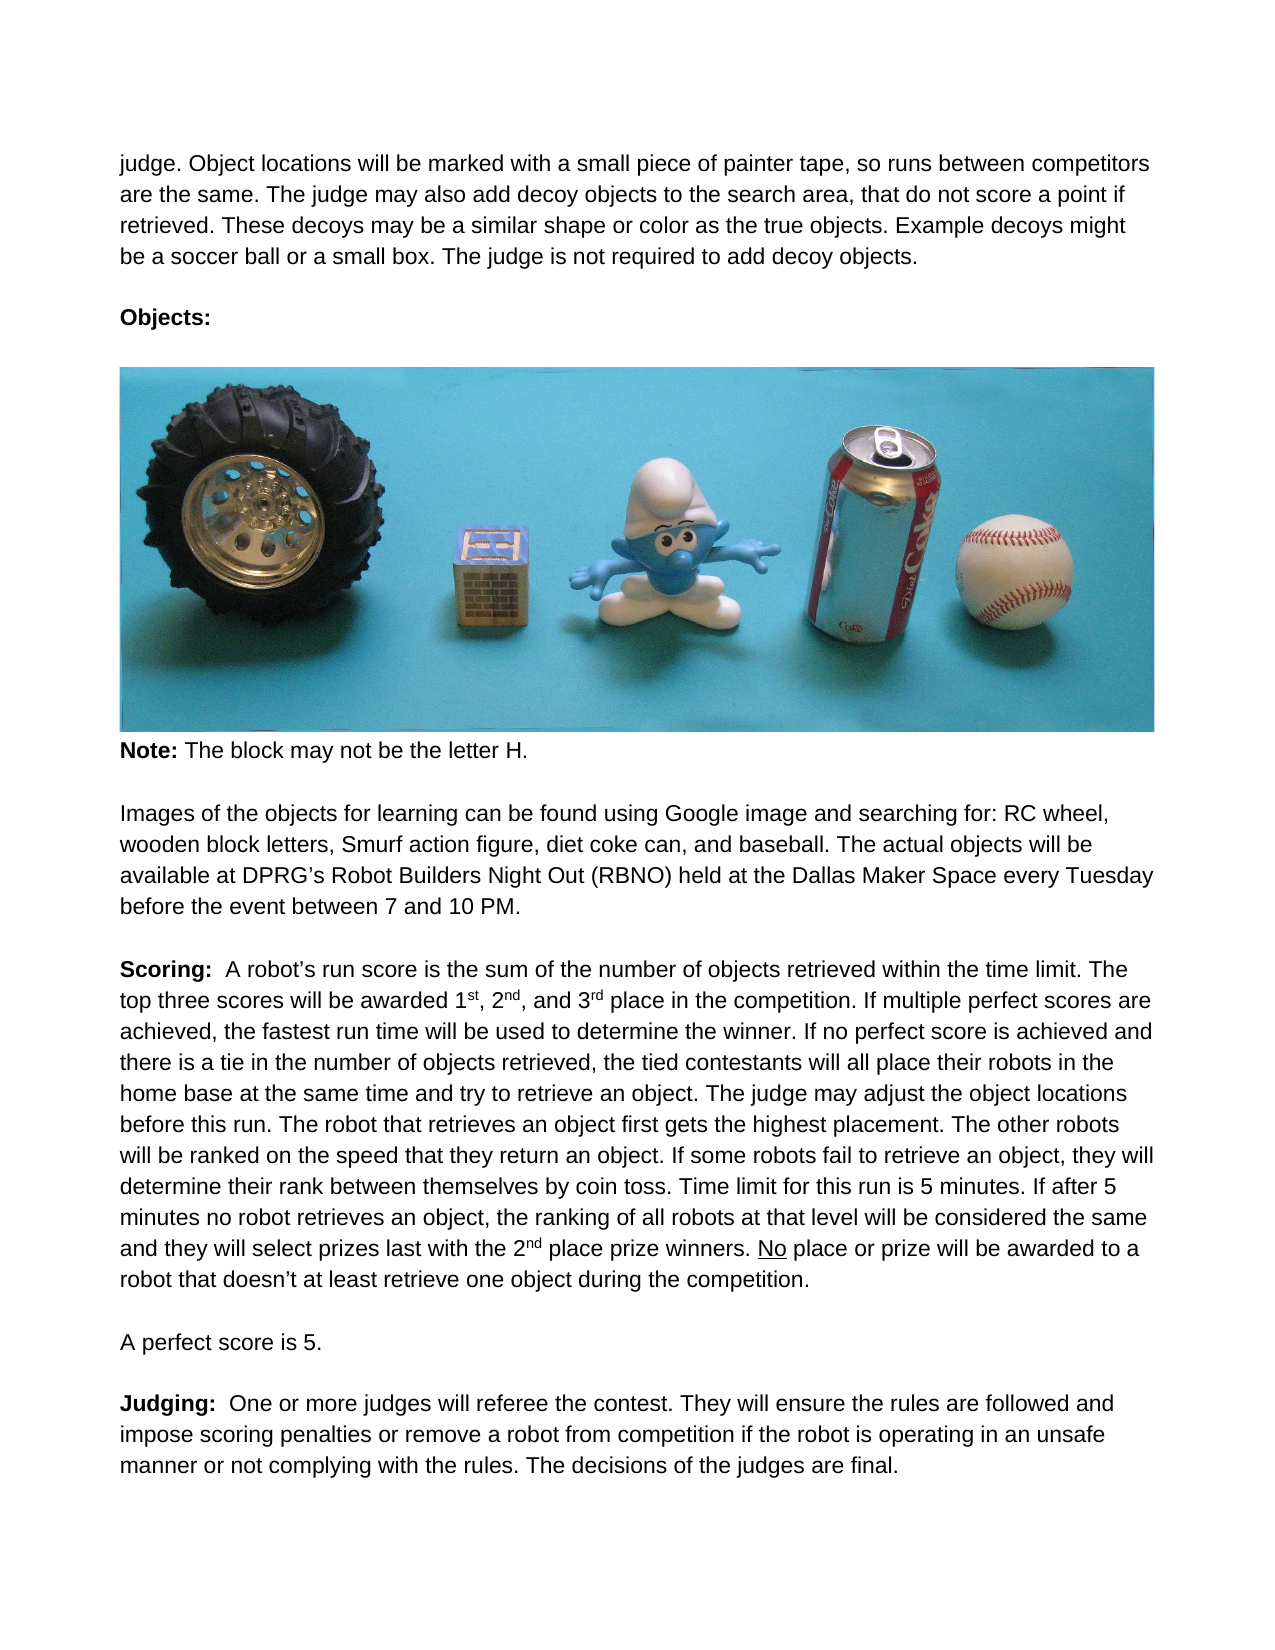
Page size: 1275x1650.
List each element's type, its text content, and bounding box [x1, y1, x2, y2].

text judge. Object locations will be marked with a small piece of painter tape, so runs between competitors are the same. The judge may also add decoy objects to the search area, that do not score a point if retrieved. These decoys may be a similar shape or color as the true objects. Example decoys might be a soccer ball or a small box. The judge is not required to add decoy objects. [119, 150, 1155, 269]
text Images of the objects for learning can be found using Google image and searching for: RC wheel, wooden block letters, Smurf action figure, diet coke can, and baseball. The actual objects will be available at DPRG’s Robot Builders Night Out (RBNO) held at the Dallas Maker Space every Tuesday before the event between 7 and 10 PM. [119, 799, 1155, 919]
text Objects: [119, 304, 1155, 331]
text Note: The block may not be the letter H. [119, 737, 1155, 763]
text Scoring: A robot’s run score is the sum of the number of objects retrieved within the time limit. The top three scores will be awarded 1st, 2nd, and 3rd place in the competition. If multiple perfect scores are achieved, the fastest run time will be used to determine the winner. If no perfect score is achieved and there is a tie in the number of objects retrieved, the tied contestants will all place their robots in the home base at the same time and try to retrieve an object. The judge may adjust the object locations before this run. The robot that retrieves an object first gets the highest placement. The other robots will be ranked on the speed that they return an object. If some robots fail to retrieve an object, they will determine their rank between themselves by coin toss. Time limit for this run is 5 minutes. If after 5 minutes no robot retrieves an object, the ranking of all robots at that level will be considered the same and they will select prizes last with the 2nd place prize winners. No place or prize will be awarded to a robot that doesn’t at least retrieve one object during the competition. [119, 956, 1155, 1292]
text Judging: One or more judges will referee the contest. They will ensure the rules are followed and impose scoring penalties or remove a robot from competition if the robot is operating in an unsafe manner or not complying with the rules. The decisions of the judges are final. [119, 1390, 1155, 1478]
text A perfect score is 5. [120, 1329, 1155, 1355]
